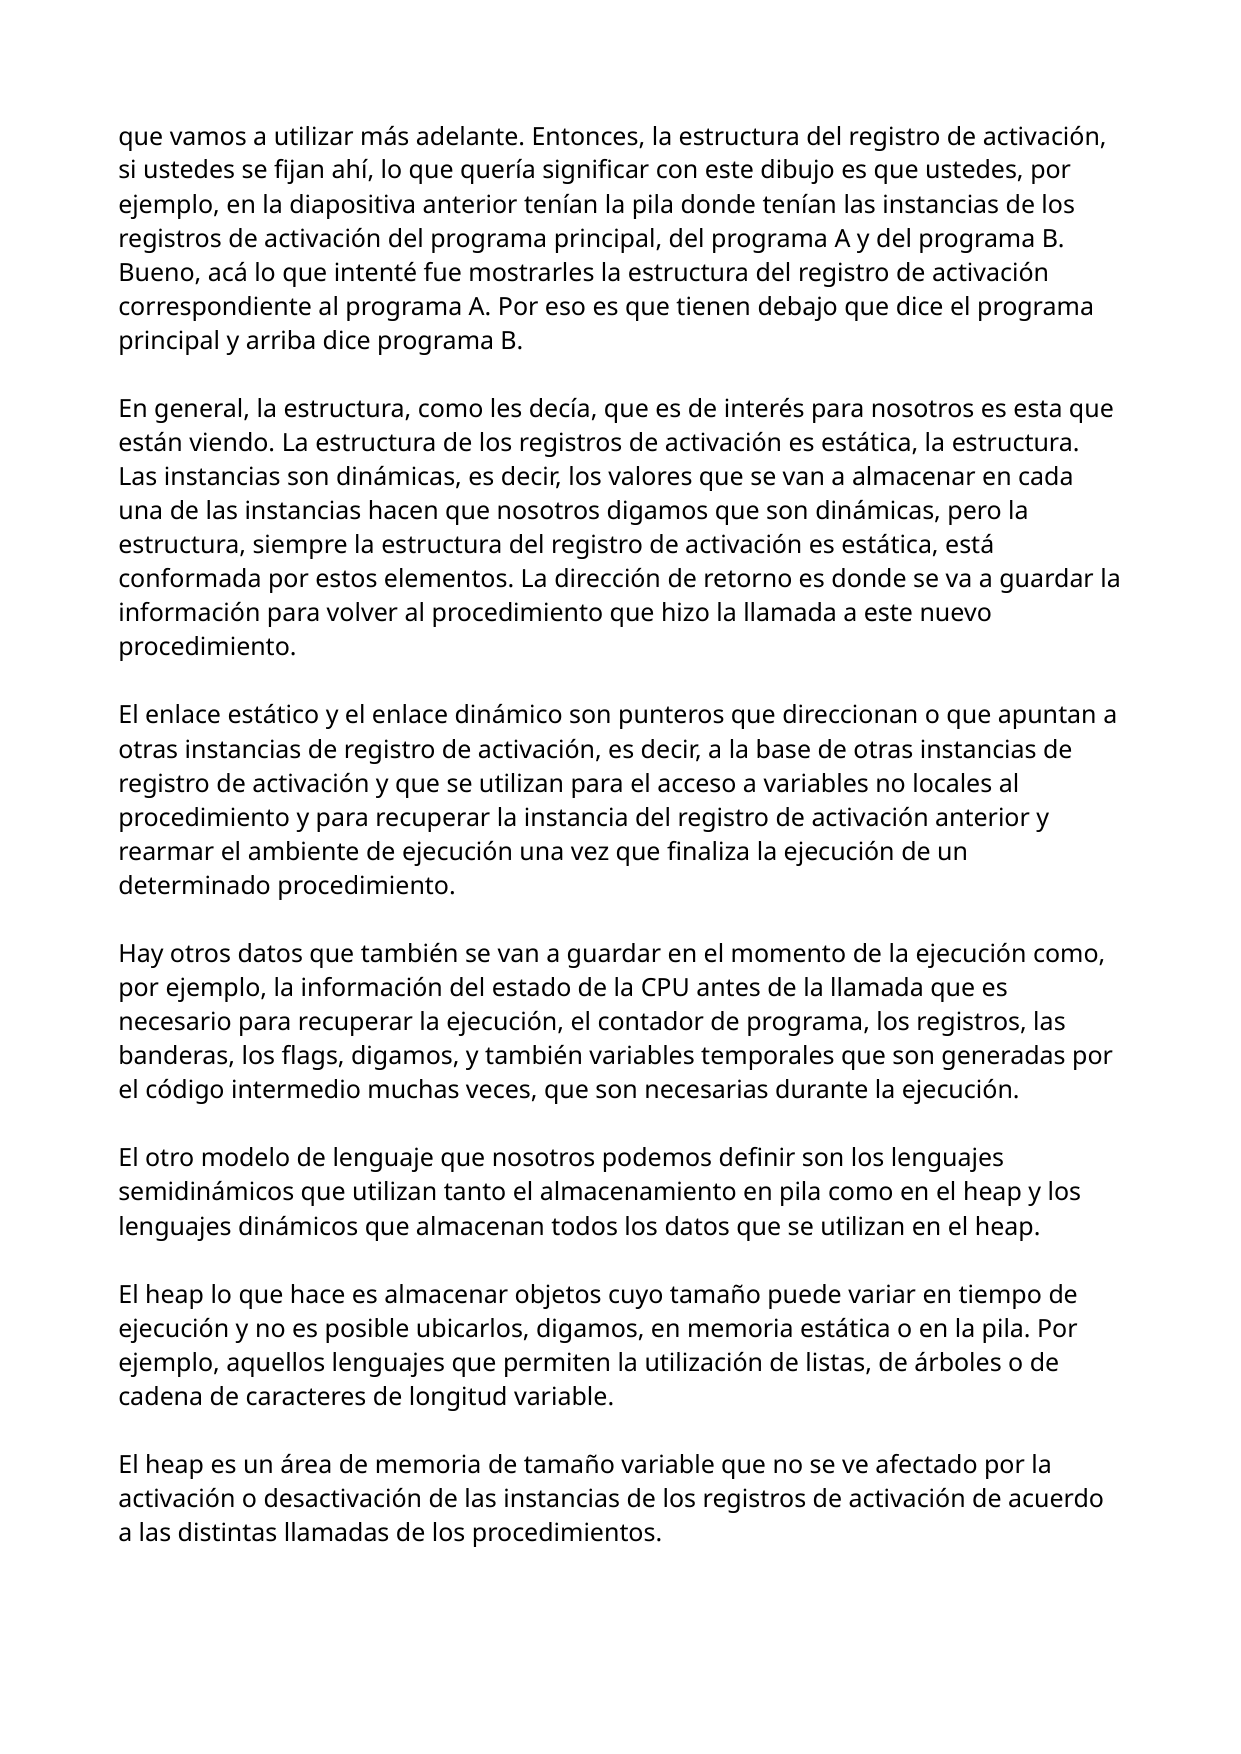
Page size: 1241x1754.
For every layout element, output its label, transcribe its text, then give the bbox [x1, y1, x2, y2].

text En general, la estructura, como les decía, que es de interés para nosotros es esta que están viendo. La estructura de los registros de activación es estática, la estructura. Las instancias son dinámicas, es decir, los valores que se van a almacenar en cada una de las instancias hacen que nosotros digamos que son dinámicas, pero la estructura, siempre la estructura del registro de activación es estática, está conformada por estos elementos. La dirección de retorno es donde se va a guardar la información para volver al procedimiento que hizo la llamada a este nuevo procedimiento. [118, 391, 1122, 663]
text que vamos a utilizar más adelante. Entonces, la estructura del registro de activación, si ustedes se fijan ahí, lo que quería significar con este dibujo es que ustedes, por ejemplo, en la diapositiva anterior tenían la pila donde tenían las instancias de los registros de activación del programa principal, del programa A y del programa B. Bueno, acá lo que intenté fue mostrarles la estructura del registro de activación correspondiente al programa A. Por eso es que tienen debajo que dice el programa principal y arriba dice programa B. [118, 118, 1122, 357]
text El enlace estático y el enlace dinámico son punteros que direccionan o que apuntan a otras instancias de registro de activación, es decir, a la base de otras instancias de registro de activación y que se utilizan para el acceso a variables no locales al procedimiento y para recuperar la instancia del registro de activación anterior y rearmar el ambiente de ejecución una vez que finaliza la ejecución de un determinado procedimiento. [118, 697, 1122, 902]
text El heap lo que hace es almacenar objetos cuyo tamaño puede variar en tiempo de ejecución y no es posible ubicarlos, digamos, en memoria estática o en la pila. Por ejemplo, aquellos lenguajes que permiten la utilización de listas, de árboles o de cadena de caracteres de longitud variable. [118, 1276, 1122, 1412]
text El otro modelo de lenguaje que nosotros podemos definir son los lenguajes semidinámicos que utilizan tanto el almacenamiento en pila como en el heap y los lenguajes dinámicos que almacenan todos los datos que se utilizan en el heap. [118, 1140, 1122, 1242]
text El heap es un área de memoria de tamaño variable que no se ve afectado por la activación o desactivación de las instancias de los registros de activación de acuerdo a las distintas llamadas de los procedimientos. [118, 1447, 1122, 1549]
text Hay otros datos que también se van a guardar en el momento de la ejecución como, por ejemplo, la información del estado de la CPU antes de la llamada que es necesario para recuperar la ejecución, el contador de programa, los registros, las banderas, los flags, digamos, y también variables temporales que son generadas por el código intermedio muchas veces, que son necesarias durante la ejecución. [118, 936, 1122, 1106]
